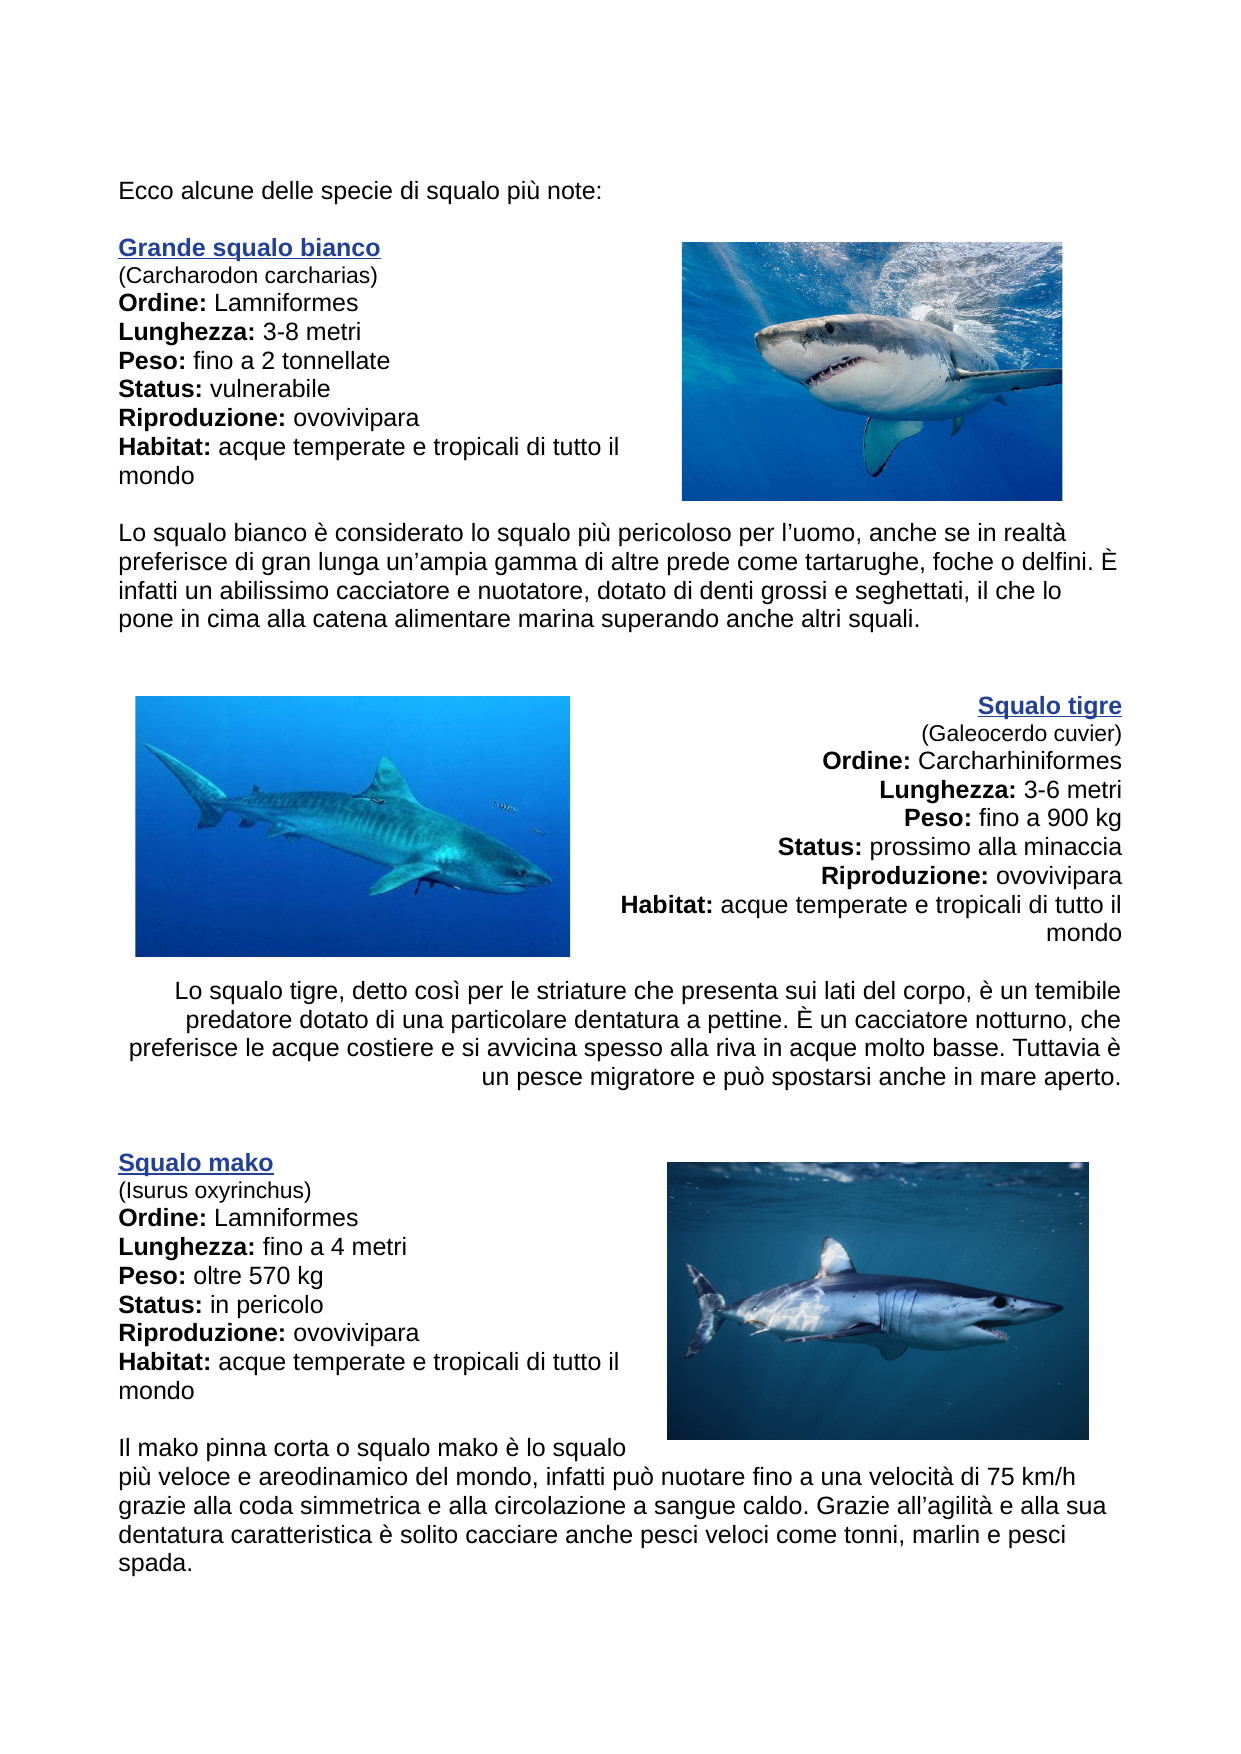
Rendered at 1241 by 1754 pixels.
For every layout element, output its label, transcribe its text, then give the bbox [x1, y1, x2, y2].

text Ordine: Lamniformes [118, 1203, 667, 1232]
text Lunghezza: 3-8 metri [118, 317, 681, 346]
text [1089, 1290, 1122, 1318]
text Status: prossimo alla minaccia [571, 832, 1122, 861]
text Habitat: acque temperate e tropicali di tutto il mondo [571, 889, 1122, 947]
text Riproduzione: ovovivipara [118, 403, 681, 432]
text (Carcharodon carcharias) [118, 262, 681, 288]
text Lunghezza: 3-6 metri [571, 774, 1122, 803]
text Il mako pinna corta o squalo mako è lo squalo più veloce e areodinamico del mondo, infatti può nuotare fino a una velocità di 75 km/h grazie alla coda simmetrica e alla circolazione a sangue caldo. Grazie all’agilità e alla sua dentatura caratteristica è solito cacciare anche pesci veloci come tonni, marlin e pesci spada. [118, 1433, 1122, 1577]
text [118, 774, 135, 803]
text [1089, 1261, 1122, 1290]
text [1063, 432, 1122, 489]
text (Isurus oxyrinchus) [118, 1177, 667, 1203]
text Riproduzione: ovovivipara [571, 861, 1122, 889]
text Squalo tigre [118, 691, 1122, 719]
text [1089, 1203, 1122, 1232]
text Habitat: acque temperate e tropicali di tutto il mondo [118, 432, 681, 489]
text Lo squalo bianco è considerato lo squalo più pericoloso per l’uomo, anche se in realtà preferisce di gran lunga un’ampia gamma di altre prede come tartarughe, foche o delfini. È infatti un abilissimo cacciatore e nuotatore, dotato di denti grossi e seghettati, il che lo pone in cima alla catena alimentare marina superando anche altri squali. [118, 518, 1122, 633]
text Peso: fino a 900 kg [571, 803, 1122, 832]
text [118, 803, 135, 832]
text Riproduzione: ovovivipara [118, 1318, 667, 1347]
text Ecco alcune delle specie di squalo più note: [118, 176, 1122, 204]
text [1089, 1232, 1122, 1261]
text Ordine: Carcharhiniformes [571, 746, 1122, 774]
text [118, 719, 135, 746]
text [1089, 1318, 1122, 1347]
text Lunghezza: fino a 4 metri [118, 1232, 667, 1261]
text Squalo mako [118, 1148, 1122, 1177]
text [1089, 1177, 1122, 1203]
text Peso: oltre 570 kg [118, 1261, 667, 1290]
text [1089, 1347, 1122, 1405]
text [1063, 262, 1122, 288]
text [1063, 317, 1122, 346]
text Peso: fino a 2 tonnellate [118, 346, 681, 374]
text [1063, 403, 1122, 432]
text Status: vulnerabile [118, 374, 681, 403]
text Status: in pericolo [118, 1290, 667, 1318]
text [1063, 288, 1122, 317]
text [1063, 346, 1122, 374]
text [1063, 374, 1122, 403]
text Grande squalo bianco [118, 233, 1122, 262]
text Ordine: Lamniformes [118, 288, 681, 317]
text (Galeocerdo cuvier) [571, 719, 1122, 746]
text Lo squalo tigre, detto così per le striature che presenta sui lati del corpo, è un temibile predatore dotato di una particolare dentatura a pettine. È un cacciatore notturno, che preferisce le acque costiere e si avvicina spesso alla riva in acque molto basse. Tuttavia è un pesce migratore e può spostarsi anche in mare aperto. [118, 976, 1122, 1091]
text Habitat: acque temperate e tropicali di tutto il mondo [118, 1347, 667, 1405]
